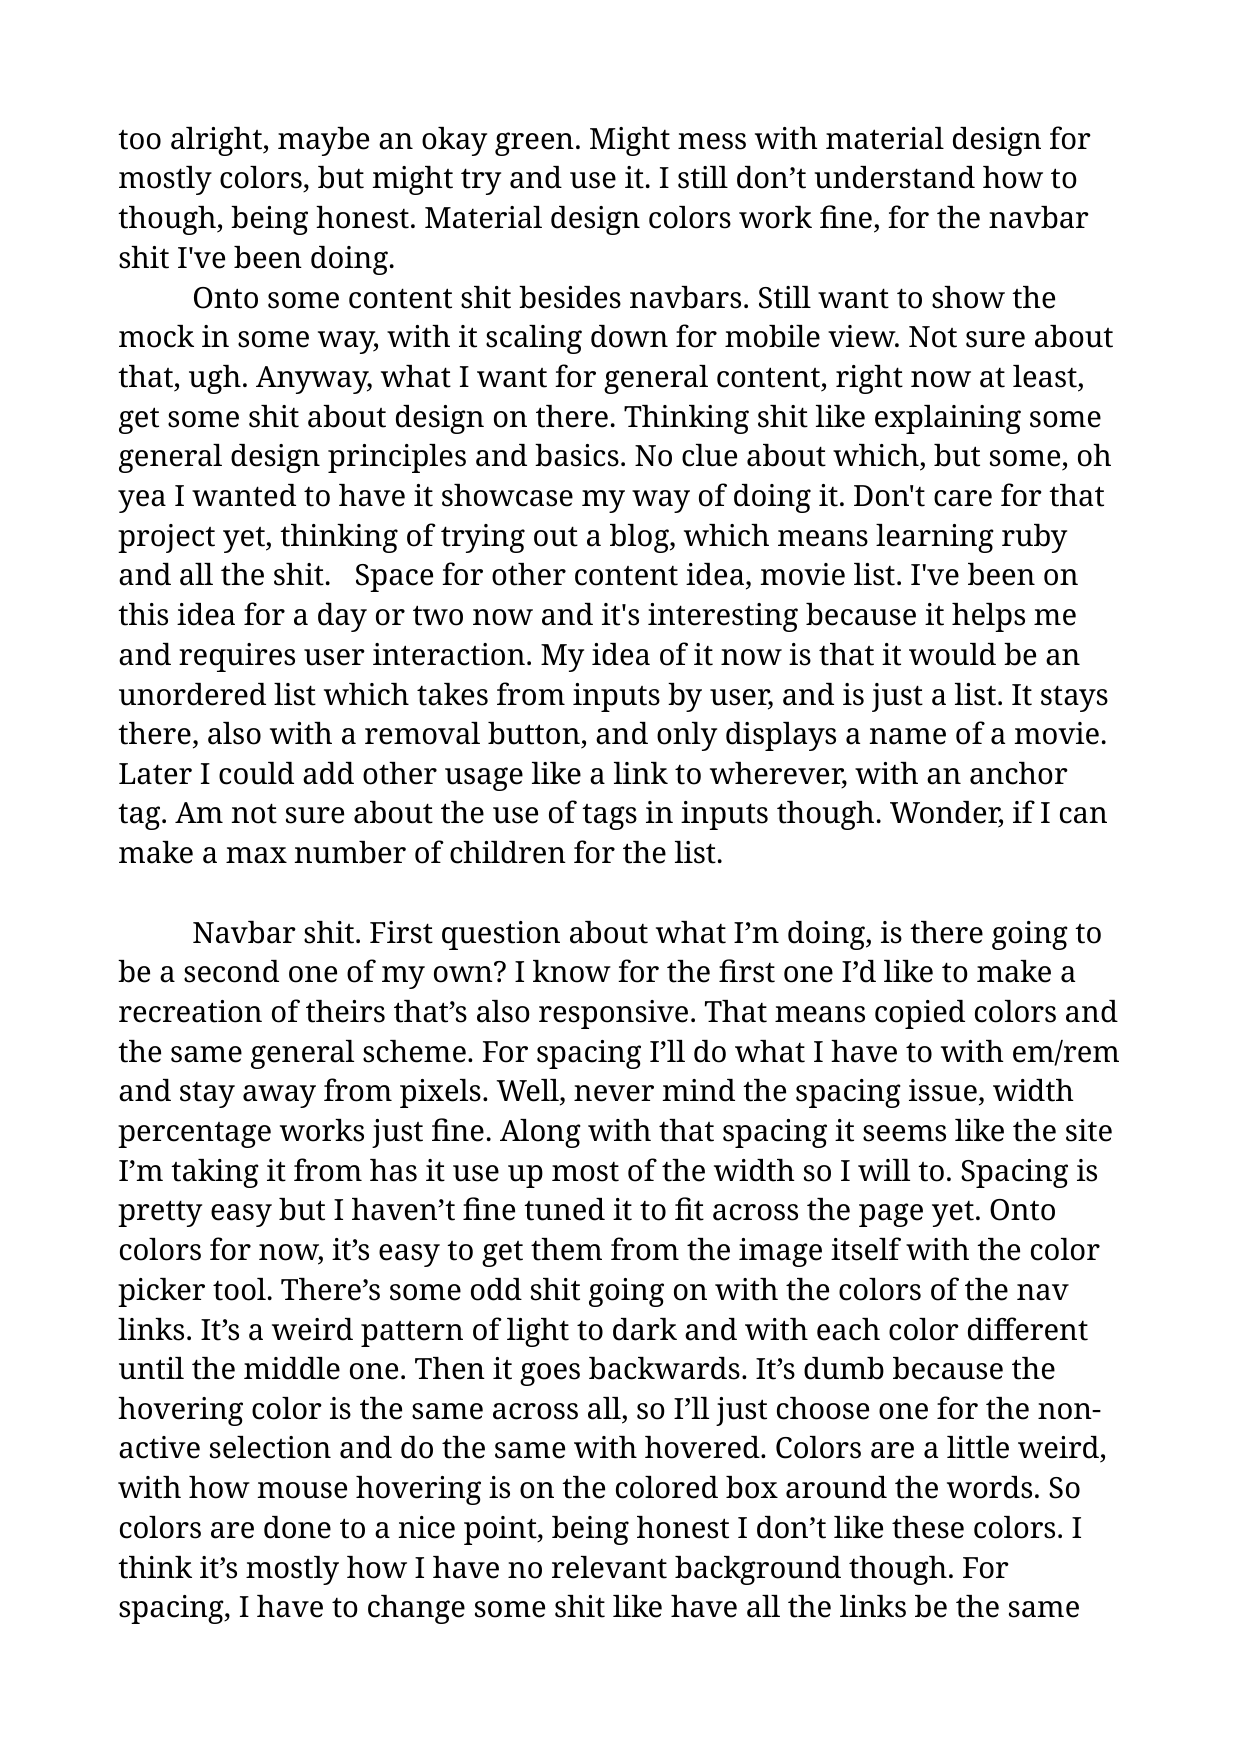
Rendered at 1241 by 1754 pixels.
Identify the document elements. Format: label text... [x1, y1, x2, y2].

text Onto some content shit besides navbars. Still want to show the mock in some way, with it scaling down for mobile view. Not sure about that, ugh. Anyway, what I want for general content, right now at least, get some shit about design on there. Thinking shit like explaining some general design principles and basics. No clue about which, but some, oh yea I wanted to have it showcase my way of doing it. Don't care for that project yet, thinking of trying out a blog, which means learning ruby and all the shit. Space for other content idea, movie list. I've been on this idea for a day or two now and it's interesting because it helps me and requires user interaction. My idea of it now is that it would be an unordered list which takes from inputs by user, and is just a list. It stays there, also with a removal button, and only displays a name of a movie. Later I could add other usage like a link to wherever, with an anchor tag. Am not sure about the use of tags in inputs though. Wonder, if I can make a max number of children for the list. [118, 277, 1122, 872]
text too alright, maybe an okay green. Might mess with material design for mostly colors, but might try and use it. I still don’t understand how to though, being honest. Material design colors work fine, for the navbar shit I've been doing. [118, 118, 1122, 277]
text Navbar shit. First question about what I’m doing, is there going to be a second one of my own? I know for the first one I’d like to make a recreation of theirs that’s also responsive. That means copied colors and the same general scheme. For spacing I’ll do what I have to with em/rem and stay away from pixels. Well, never mind the spacing issue, width percentage works just fine. Along with that spacing it seems like the site I’m taking it from has it use up most of the width so I will to. Spacing is pretty easy but I haven’t fine tuned it to fit across the page yet. Onto colors for now, it’s easy to get them from the image itself with the color picker tool. There’s some odd shit going on with the colors of the nav links. It’s a weird pattern of light to dark and with each color different until the middle one. Then it goes backwards. It’s dumb because the hovering color is the same across all, so I’ll just choose one for the non-active selection and do the same with hovered. Colors are a little weird, with how mouse hovering is on the colored box around the words. So colors are done to a nice point, being honest I don’t like these colors. I think it’s mostly how I have no relevant background though. For spacing, I have to change some shit like have all the links be the same [118, 912, 1122, 1626]
